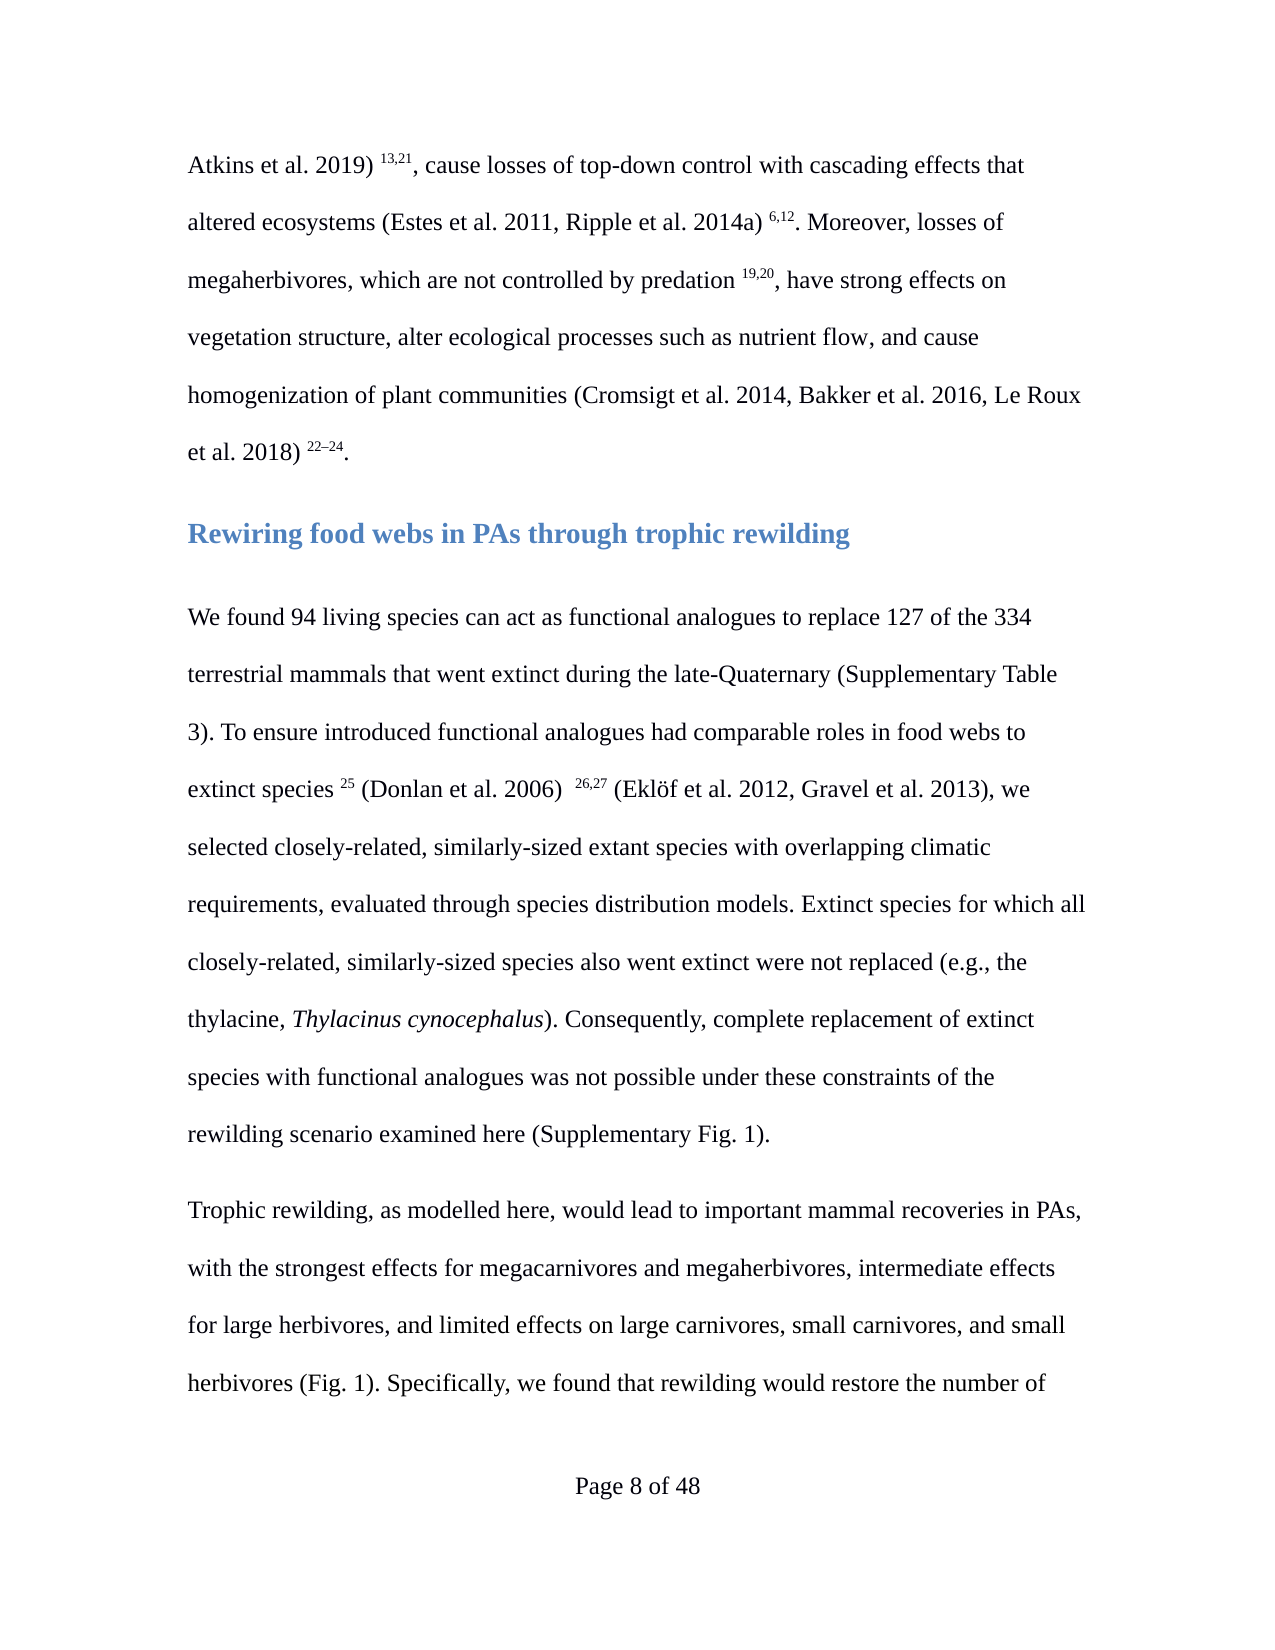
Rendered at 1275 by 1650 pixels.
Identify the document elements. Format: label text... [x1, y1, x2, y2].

text We found 94 living species can act as functional analogues to replace 127 of the 334 terrestrial mammals that went extinct during the late-Quaternary (Supplementary Table 3). To ensure introduced functional analogues had comparable roles in food webs to extinct species 25⁠ (Donlan et al. 2006) 26,27⁠ (Eklöf et al. 2012, Gravel et al. 2013), we selected closely-related, similarly-sized extant species with overlapping climatic requirements, evaluated through species distribution models. Extinct species for which all closely-related, similarly-sized species also went extinct were not replaced (e.g., the thylacine, Thylacinus cynocephalus). Consequently, complete replacement of extinct species with functional analogues was not possible under these constraints of the rewilding scenario examined here (Supplementary Fig. 1). [187, 602, 1087, 1148]
text Atkins et al. 2019) 13,21⁠, cause losses of top-down control with cascading effects that altered ecosystems (Estes et al. 2011, Ripple et al. 2014a) 6,12⁠. Moreover, losses of megaherbivores, which are not controlled by predation 19,20⁠, have strong effects on vegetation structure, alter ecological processes such as nutrient flow, and cause homogenization of plant communities (Cromsigt et al. 2014, Bakker et al. 2016, Le Roux et al. 2018) 22–24⁠. [187, 150, 1087, 466]
text Trophic rewilding, as modelled here, would lead to important mammal recoveries in PAs, with the strongest effects for megacarnivores and megaherbivores, intermediate effects for large herbivores, and limited effects on large carnivores, small carnivores, and small herbivores (Fig. 1). Specifically, we found that rewilding would restore the number of [187, 1195, 1087, 1397]
subtitle Rewiring food webs in PAs through trophic rewilding [187, 516, 1087, 549]
